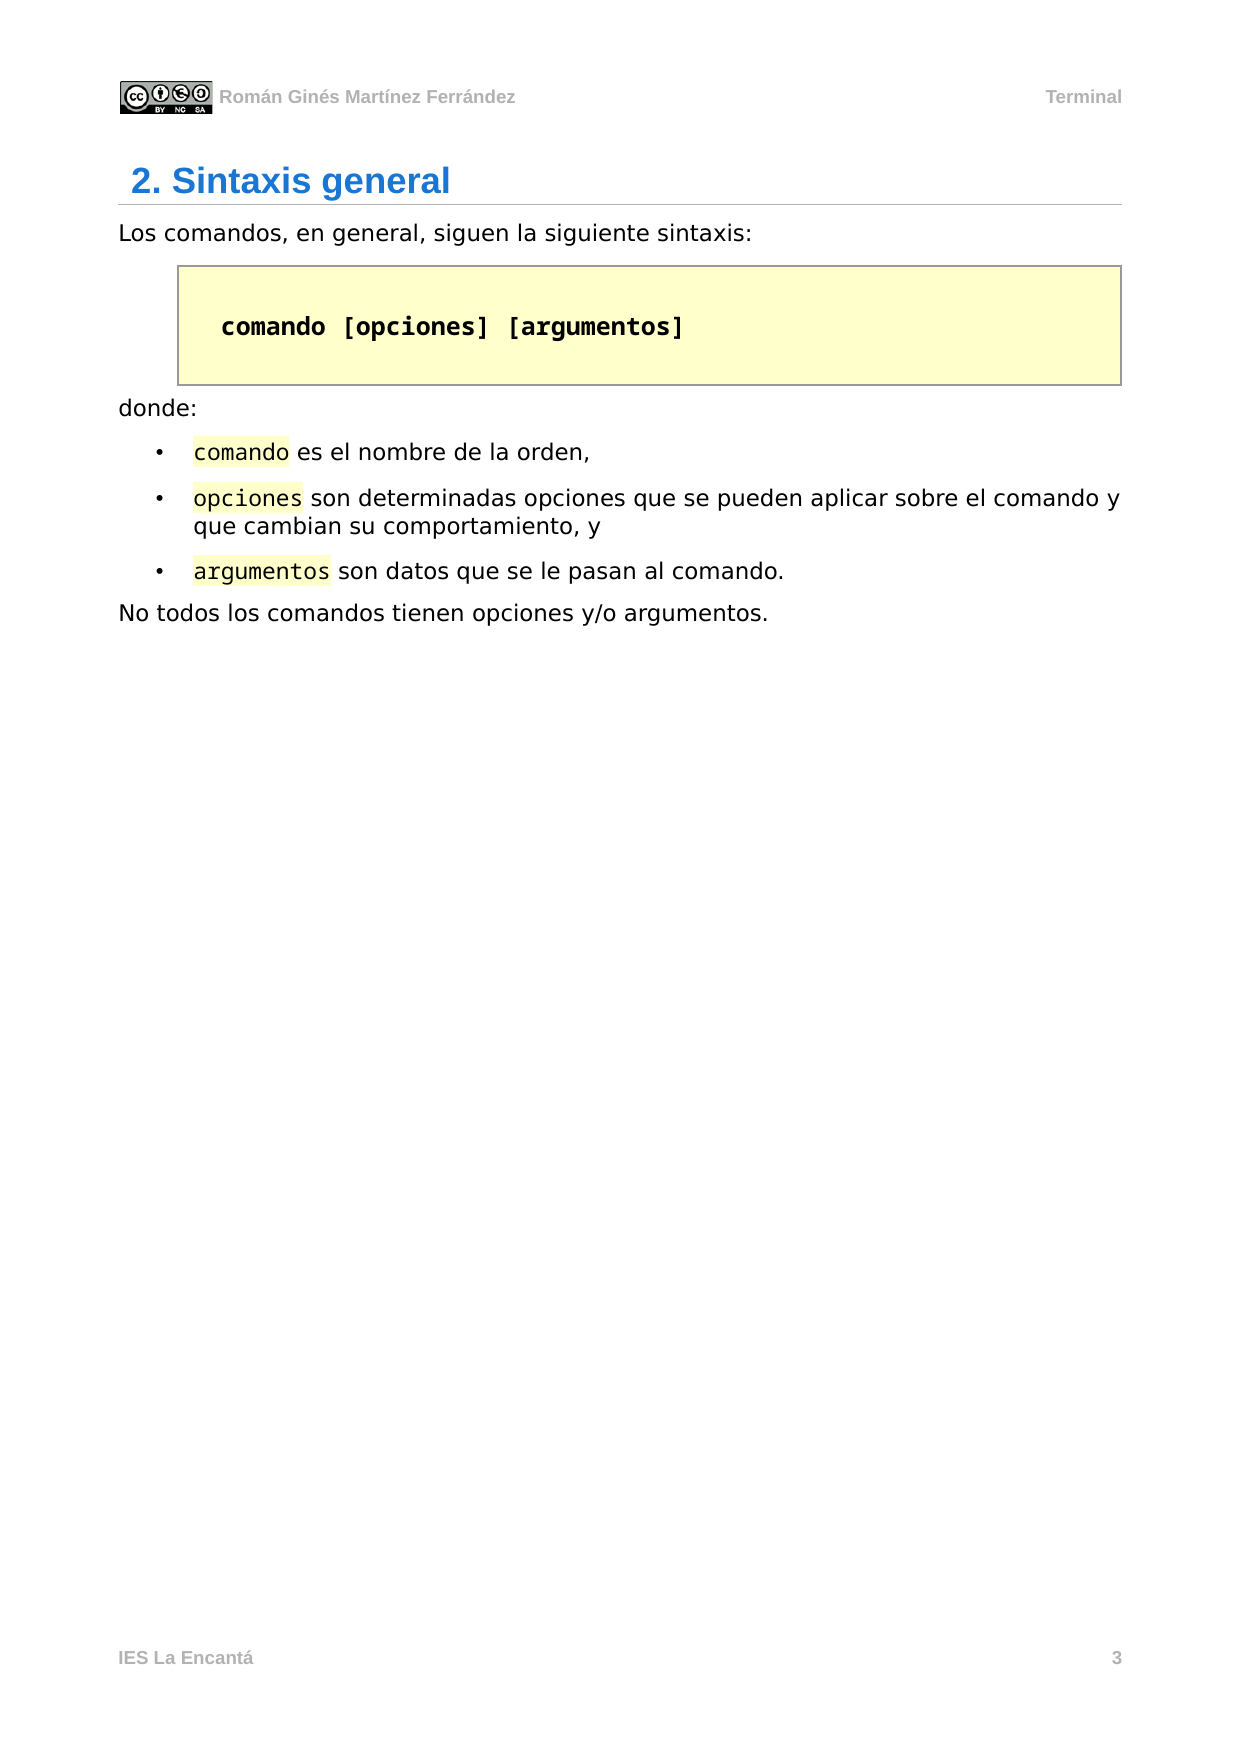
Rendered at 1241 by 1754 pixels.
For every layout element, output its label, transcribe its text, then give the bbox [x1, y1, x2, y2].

list comando es el nombre de la orden, [156, 436, 1122, 467]
picture [120, 81, 213, 114]
text comando [opciones] [argumentos] [179, 267, 1120, 384]
text Los comandos, en general, siguen la siguiente sintaxis: [118, 221, 1122, 247]
text donde: [118, 395, 1122, 421]
subtitle Sintaxis general [118, 156, 1122, 204]
list opciones son determinadas opciones que se pueden aplicar sobre el comando y que cambian su comportamiento, y [156, 482, 1122, 540]
list argumentos son datos que se le pasan al comando. [156, 555, 1122, 586]
text No todos los comandos tienen opciones y/o argumentos. [118, 601, 1122, 627]
